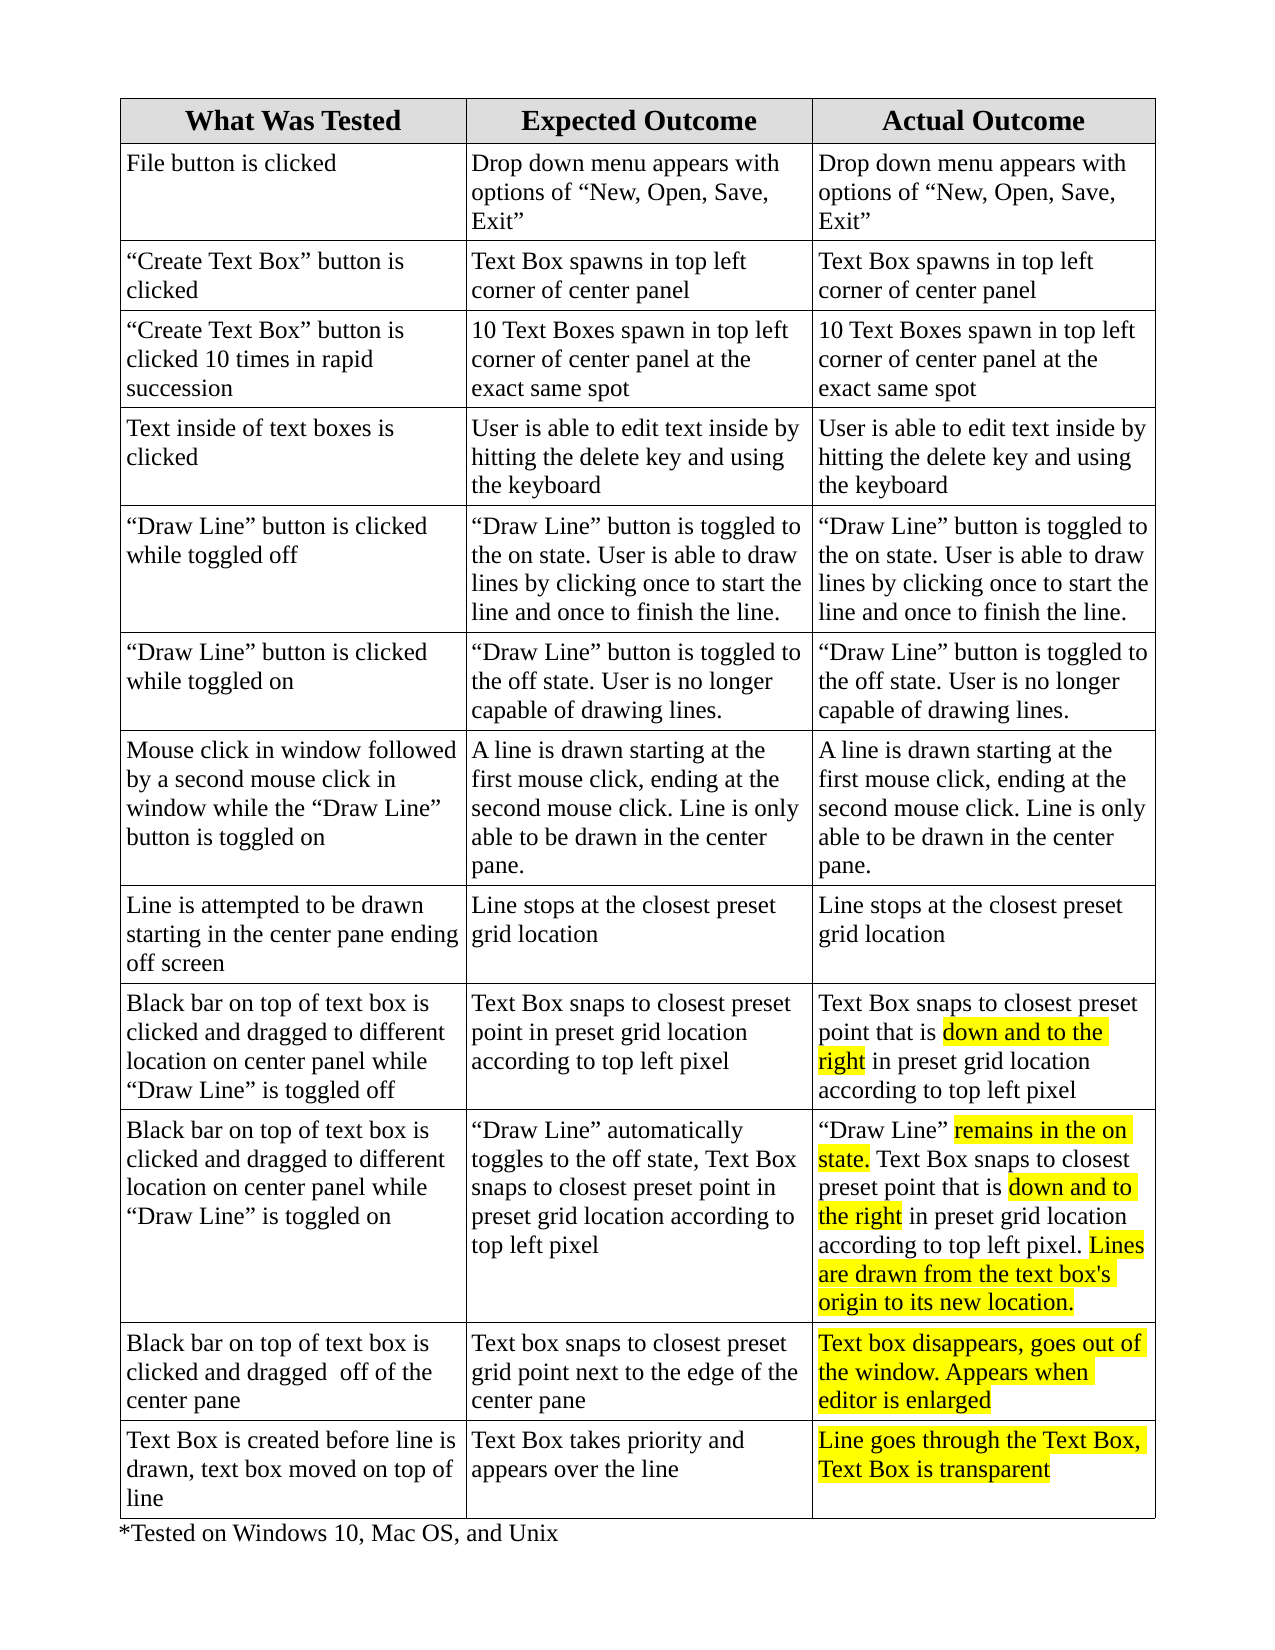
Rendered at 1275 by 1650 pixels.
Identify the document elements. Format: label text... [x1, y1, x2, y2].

table_cell Line is attempted to be drawn starting in the center pane ending off screen [121, 886, 466, 983]
table_cell A line is drawn starting at the first mouse click, ending at the second mouse click. Line is only able to be drawn in the center pane. [467, 731, 812, 885]
table_cell Text Box takes priority and appears over the line [467, 1421, 812, 1518]
table_cell Text Box spawns in top left corner of center panel [467, 241, 812, 309]
table_cell Text Box spawns in top left corner of center panel [813, 241, 1155, 309]
table_cell “Create Text Box” button is clicked [121, 241, 466, 309]
table_cell Drop down menu appears with options of “New, Open, Save, Exit” [813, 144, 1155, 240]
table_cell “Draw Line” button is clicked while toggled on [121, 633, 466, 729]
table_cell “Draw Line” button is toggled to the on state. User is able to draw lines by clicking once to start the line and once to finish the line. [813, 506, 1155, 632]
table_cell Mouse click in window followed by a second mouse click in window while the “Draw Line” button is toggled on [121, 731, 466, 885]
table_cell Black bar on top of text box is clicked and dragged to different location on center panel while “Draw Line” is toggled off [121, 984, 466, 1109]
table_cell Line stops at the closest preset grid location [467, 886, 812, 983]
table_cell 10 Text Boxes spawn in top left corner of center panel at the exact same spot [467, 311, 812, 407]
table_cell 10 Text Boxes spawn in top left corner of center panel at the exact same spot [813, 311, 1155, 407]
table_header Actual Outcome [813, 99, 1155, 143]
table_cell User is able to edit text inside by hitting the delete key and using the keyboard [467, 408, 812, 505]
table_header Expected Outcome [467, 99, 812, 143]
table_header What Was Tested [121, 99, 466, 143]
table_cell Text box disappears, goes out of the window. Appears when editor is enlarged [813, 1323, 1155, 1420]
table_cell Text box snaps to closest preset grid point next to the edge of the center pane [467, 1323, 812, 1420]
table_cell “Draw Line” remains in the on state. Text Box snaps to closest preset point that is down and to the right in preset grid location according to top left pixel. Lines are drawn from the text box's origin to its new location. [813, 1110, 1155, 1322]
table_cell Text Box snaps to closest preset point that is down and to the right in preset grid location according to top left pixel [813, 984, 1155, 1109]
table_cell Black bar on top of text box is clicked and dragged to different location on center panel while “Draw Line” is toggled on [121, 1110, 466, 1322]
table_cell “Draw Line” button is toggled to the off state. User is no longer capable of drawing lines. [813, 633, 1155, 729]
table_cell “Create Text Box” button is clicked 10 times in rapid succession [121, 311, 466, 407]
table_cell Black bar on top of text box is clicked and dragged off of the center pane [121, 1323, 466, 1420]
table_cell Text inside of text boxes is clicked [121, 408, 466, 505]
table_cell Text Box snaps to closest preset point in preset grid location according to top left pixel [467, 984, 812, 1109]
table_cell “Draw Line” button is toggled to the off state. User is no longer capable of drawing lines. [467, 633, 812, 729]
table_cell File button is clicked [121, 144, 466, 240]
table_cell “Draw Line” button is clicked while toggled off [121, 506, 466, 632]
table_cell Line stops at the closest preset grid location [813, 886, 1155, 983]
table_cell “Draw Line” button is toggled to the on state. User is able to draw lines by clicking once to start the line and once to finish the line. [467, 506, 812, 632]
table_cell Drop down menu appears with options of “New, Open, Save, Exit” [467, 144, 812, 240]
text *Tested on Windows 10, Mac OS, and Unix [118, 1518, 1157, 1546]
table_cell “Draw Line” automatically toggles to the off state, Text Box snaps to closest preset point in preset grid location according to top left pixel [467, 1110, 812, 1322]
table_cell User is able to edit text inside by hitting the delete key and using the keyboard [813, 408, 1155, 505]
table_cell A line is drawn starting at the first mouse click, ending at the second mouse click. Line is only able to be drawn in the center pane. [813, 731, 1155, 885]
table_cell Line goes through the Text Box, Text Box is transparent [813, 1421, 1155, 1518]
table_cell Text Box is created before line is drawn, text box moved on top of line [121, 1421, 466, 1518]
